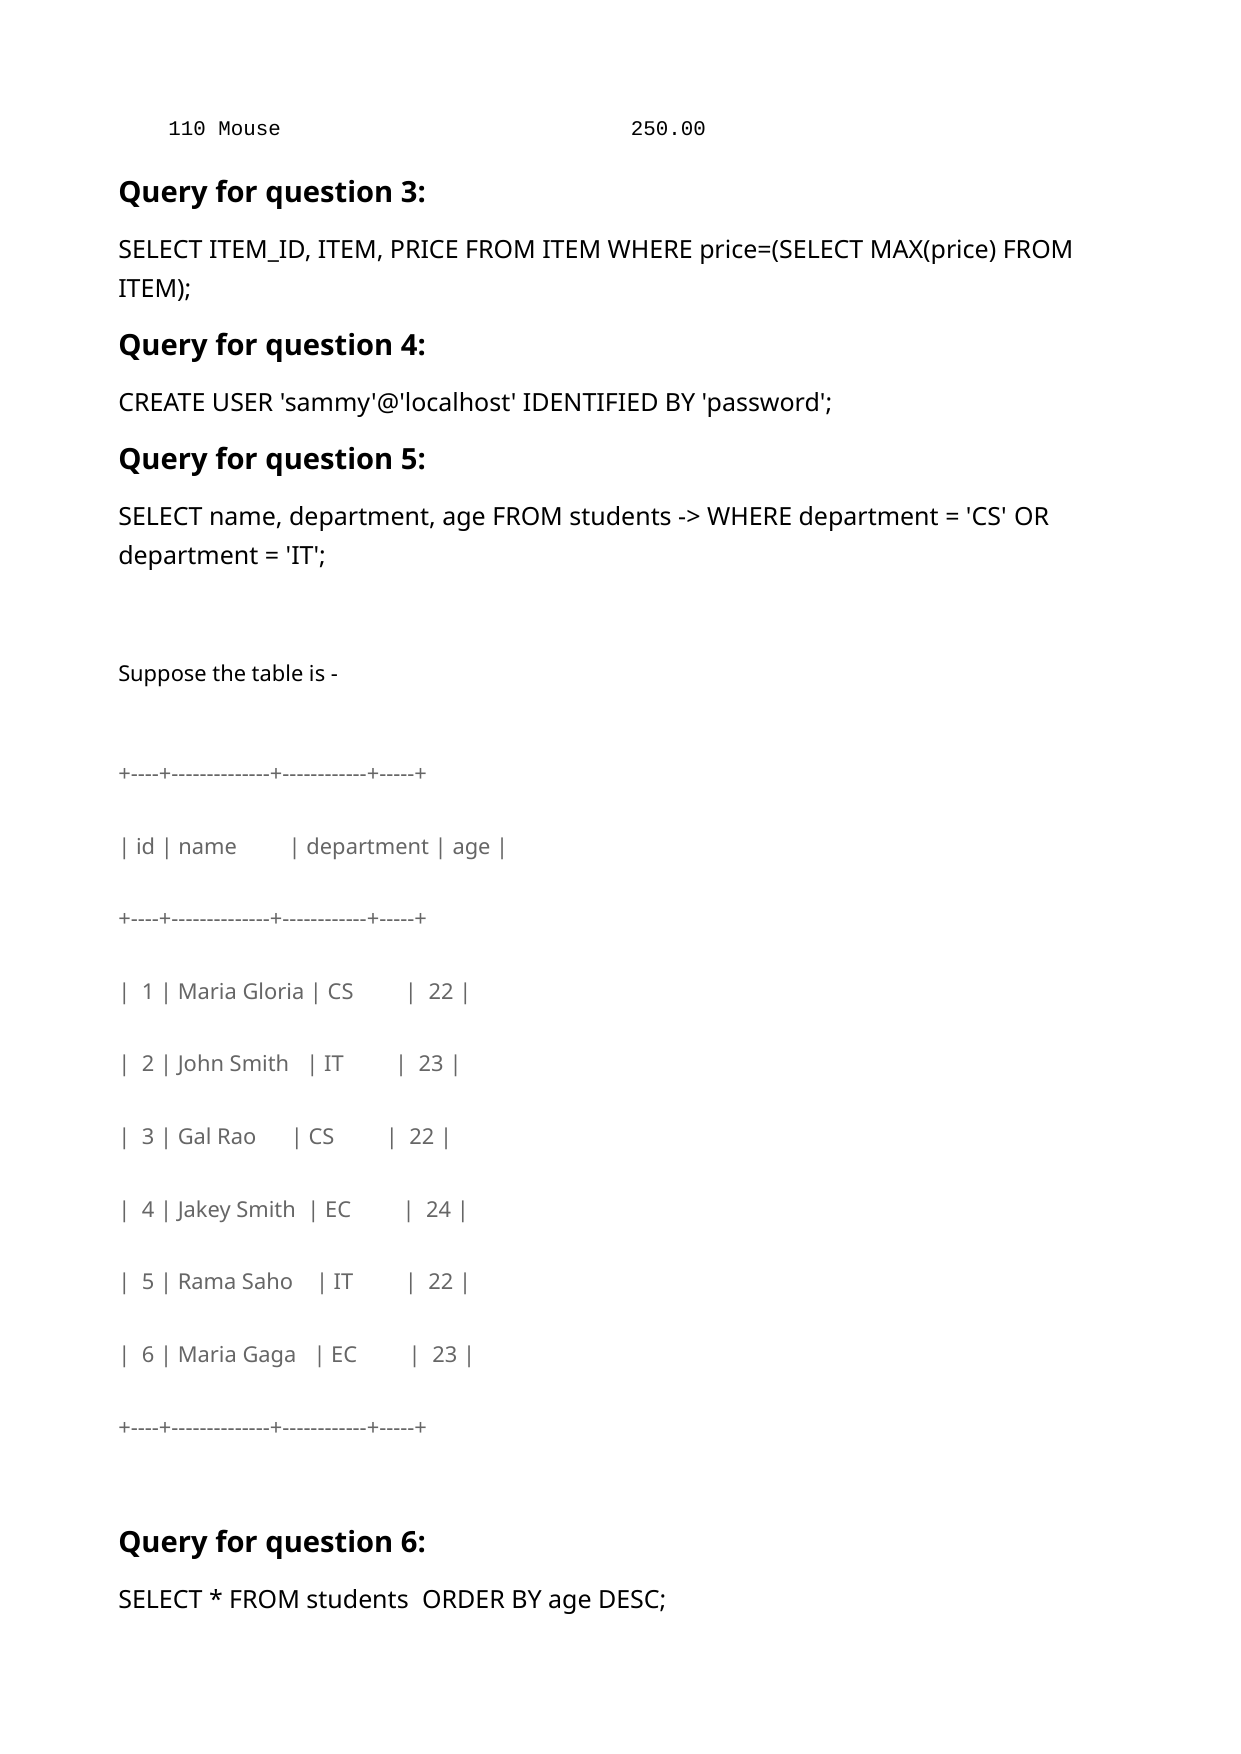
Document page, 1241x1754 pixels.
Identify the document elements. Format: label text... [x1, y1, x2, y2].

text 110 Mouse 250.00 [118, 118, 1122, 142]
subtitle | 1 | Maria Gloria | CS | 22 | [118, 976, 1122, 1006]
subtitle Suppose the table is - [118, 658, 1122, 687]
subtitle +----+--------------+------------+-----+ [118, 1411, 1122, 1441]
text SELECT ITEM_ID, ITEM, PRICE FROM ITEM WHERE price=(SELECT MAX(price) FROM ITEM); [118, 231, 1122, 305]
subtitle +----+--------------+------------+-----+ [118, 758, 1122, 788]
subtitle +----+--------------+------------+-----+ [118, 903, 1122, 933]
subtitle | 4 | Jakey Smith | EC | 24 | [118, 1194, 1122, 1223]
text Query for question 5: [118, 438, 1122, 478]
text Query for question 3: [118, 171, 1122, 211]
subtitle | 6 | Maria Gaga | EC | 23 | [118, 1339, 1122, 1369]
subtitle | 5 | Rama Saho | IT | 22 | [118, 1266, 1122, 1296]
text Query for question 4: [118, 324, 1122, 364]
text CREATE USER 'sammy'@'localhost' IDENTIFIED BY 'password'; [118, 384, 1122, 419]
text SELECT name, department, age FROM students -> WHERE department = 'CS' OR department = 'IT'; [118, 498, 1122, 572]
text Query for question 6: [118, 1521, 1122, 1561]
subtitle | id | name | department | age | [118, 831, 1122, 860]
subtitle | 2 | John Smith | IT | 23 | [118, 1048, 1122, 1078]
subtitle | 3 | Gal Rao | CS | 22 | [118, 1121, 1122, 1151]
text SELECT * FROM students ORDER BY age DESC; [118, 1581, 1122, 1615]
